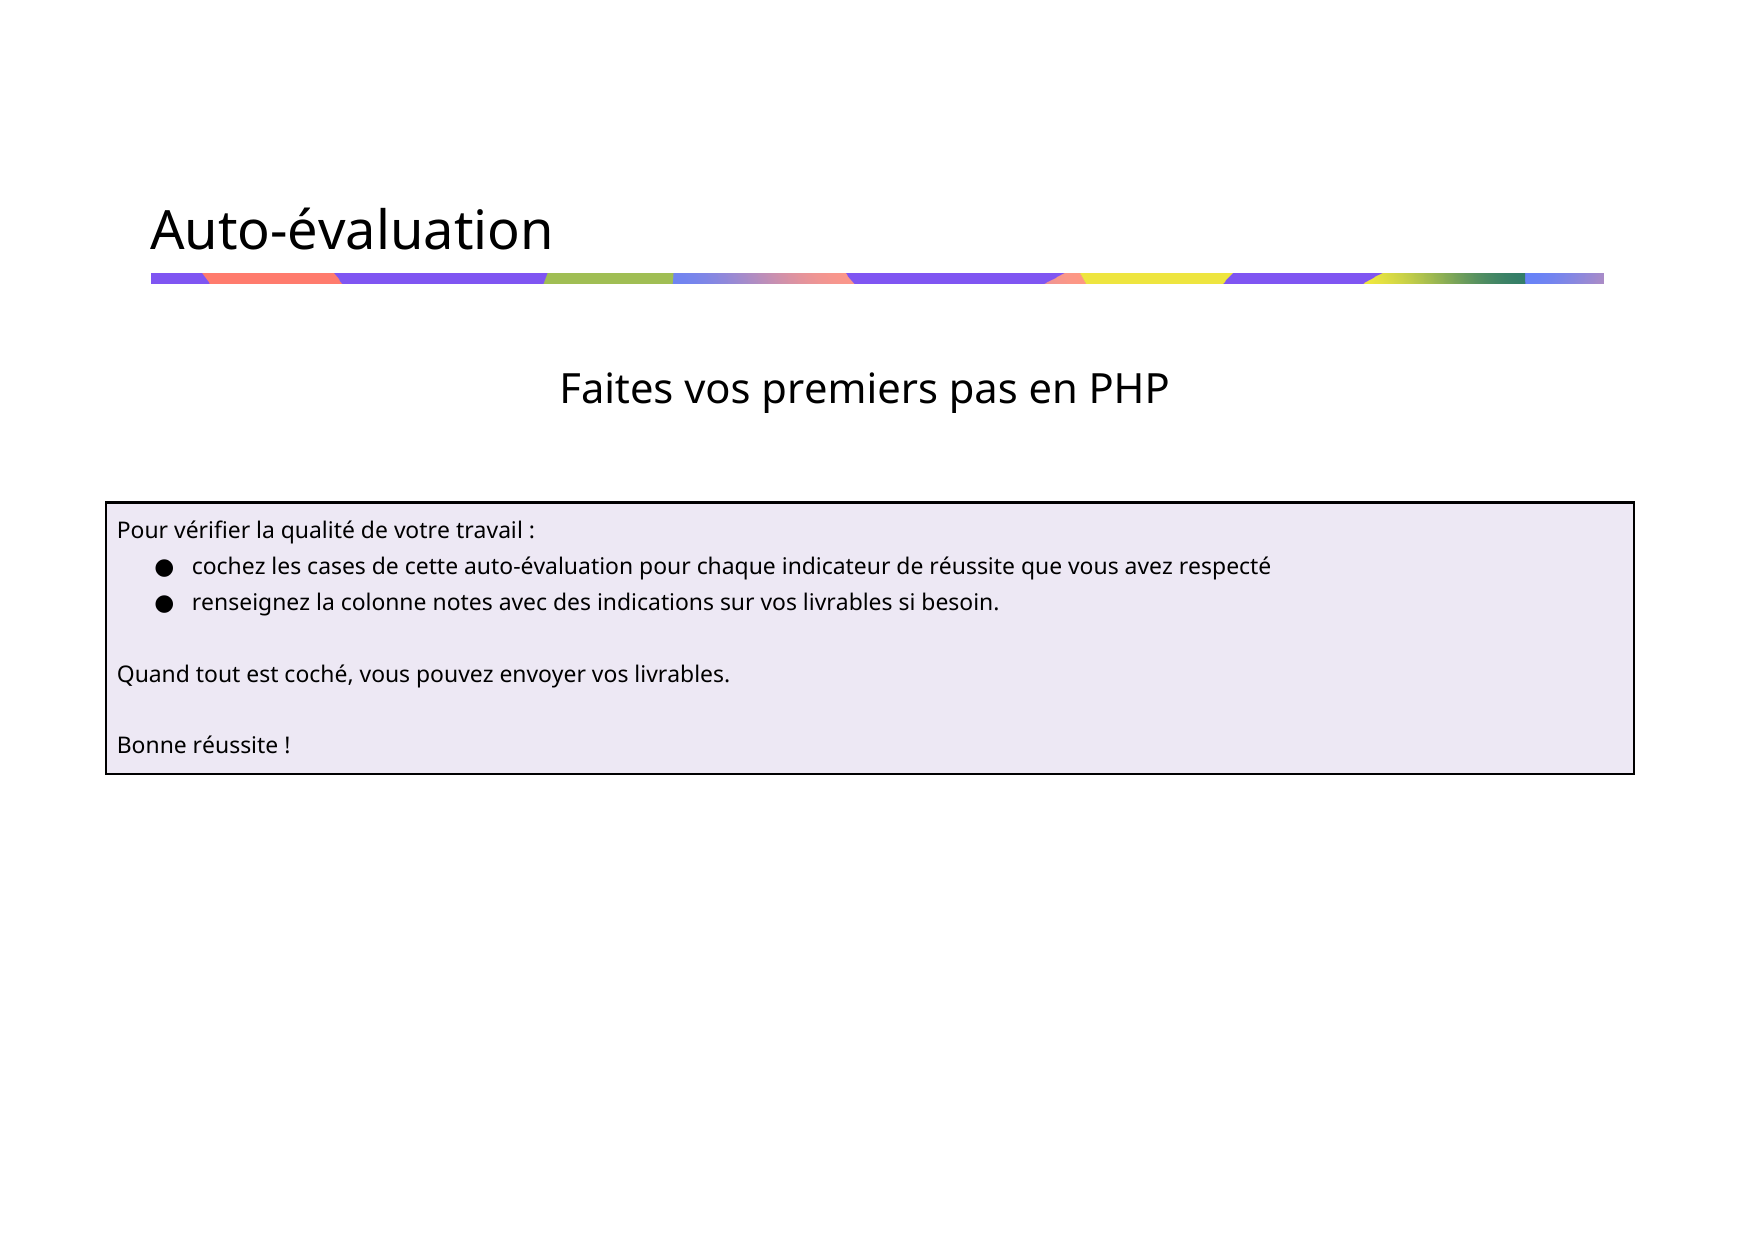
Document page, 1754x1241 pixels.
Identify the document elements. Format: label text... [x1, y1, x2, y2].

table_header Pour vérifier la qualité de votre travail : cochez les cases de cette auto-évaluation pour chaque indicateur de réussite que vous avez respecté renseignez la colonne notes avec des indications sur vos livrables si besoin. Quand tout est coché, vous pouvez envoyer vos livrables. Bonne réussite ! [107, 504, 1633, 773]
picture [150, 273, 1604, 284]
subtitle Auto-évaluation [150, 192, 1604, 265]
subtitle Faites vos premiers pas en PHP [150, 359, 1579, 416]
